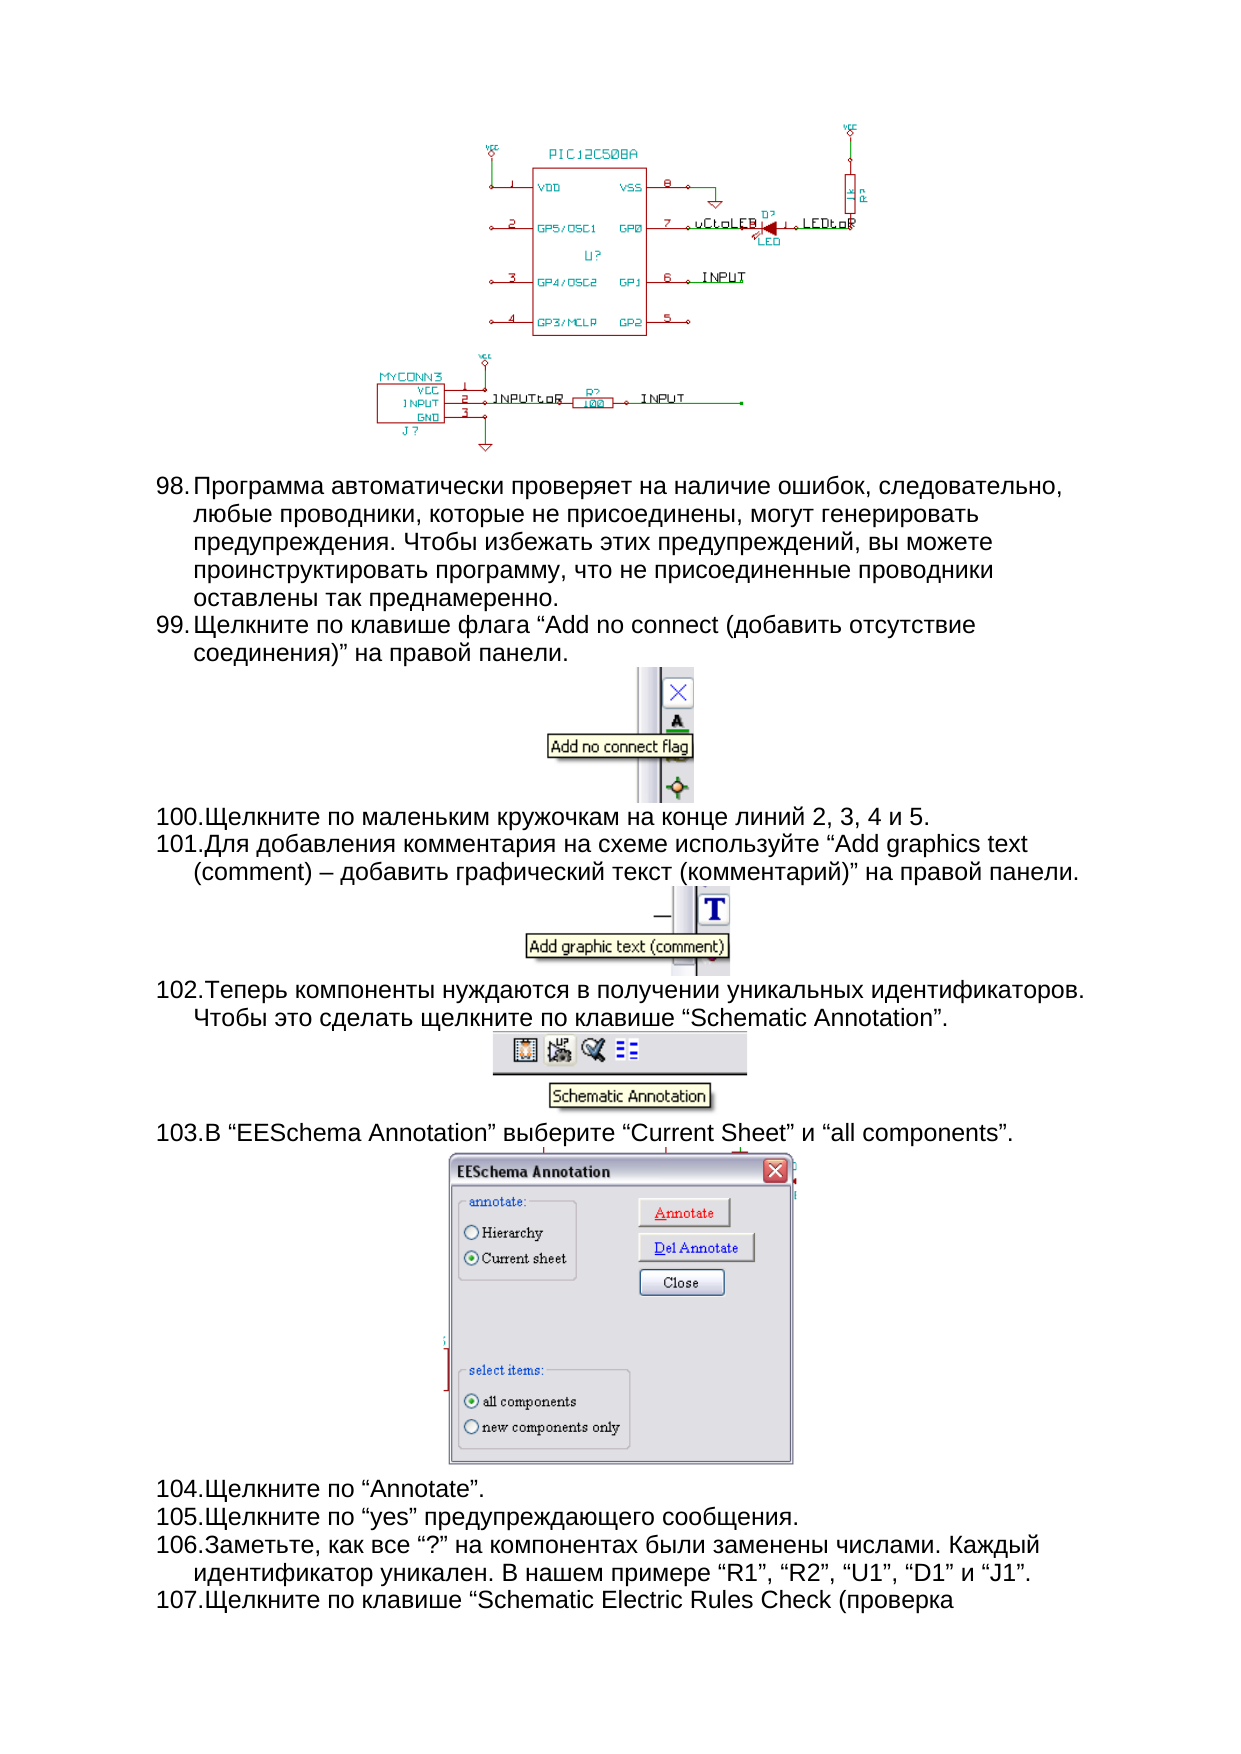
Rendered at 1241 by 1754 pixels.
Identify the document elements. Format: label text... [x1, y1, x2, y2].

list Для добавления комментария на схеме используйте “Add graphics text (comment) – добавить графический текст (комментарий)” на правой панели. [156, 830, 1122, 886]
list Щелкните по клавише флага “Add no connect (добавить отсутствие соединения)” на правой панели. [156, 611, 1122, 667]
list Теперь компоненты нуждаются в получении уникальных идентификаторов. Чтобы это сделать щелкните по клавише “Schematic Annotation”. [156, 886, 1122, 1032]
list Щелкните по клавише “Schematic Electric Rules Check (проверка [156, 1586, 1122, 1614]
list Программа автоматически проверяет на наличие ошибок, следовательно, любые проводники, которые не присоединены, могут генерировать предупреждения. Чтобы избежать этих предупреждений, вы можете проинструктировать программу, что не присоединенные проводники оставлены так преднамеренно. [156, 118, 1122, 611]
list Щелкните по маленьким кружочкам на конце линий 2, 3, 4 и 5. [156, 667, 1122, 830]
list Щелкните по “Annotate”. [156, 1147, 1122, 1502]
list Заметьте, как все “?” на компонентах были заменены числами. Каждый идентификатор уникален. В нашем примере “R1”, “R2”, “U1”, “D1” и “J1”. [156, 1530, 1122, 1586]
list Щелкните по “yes” предупреждающего сообщения. [156, 1502, 1122, 1530]
list В “EESchema Annotation” выберите “Current Sheet” и “all components”. [156, 1032, 1122, 1147]
